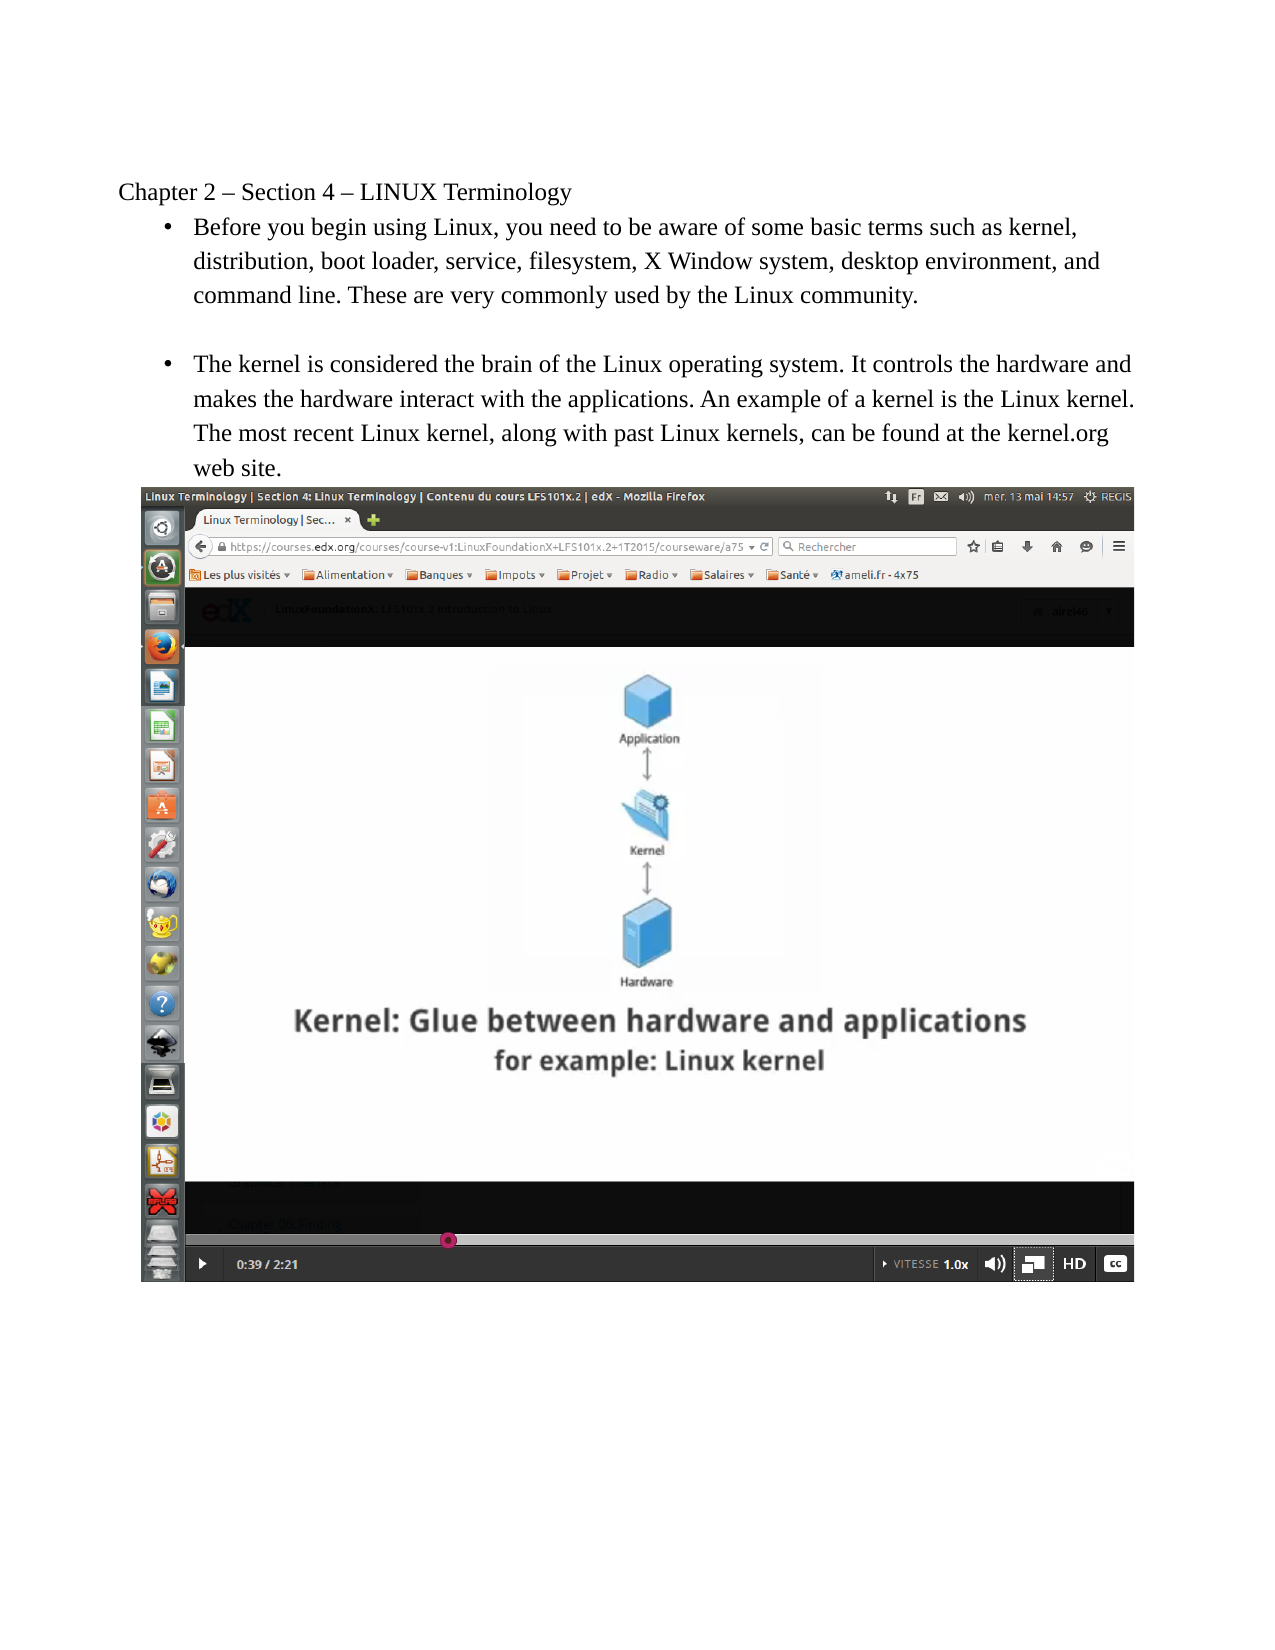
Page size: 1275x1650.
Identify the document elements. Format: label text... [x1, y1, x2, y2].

picture [141, 487, 1135, 1282]
text Chapter 2 – Section 4 – LINUX Terminology [118, 177, 1157, 206]
list Before you begin using Linux, you need to be aware of some basic terms such as kernel, distribution, boot loader, service, filesystem, X Window system, desktop environment, and command line. These are very commonly used by the Linux community. [164, 212, 1157, 309]
list The kernel is considered the brain of the Linux operating system. It controls the hardware and makes the hardware interact with the applications. An example of a kernel is the Linux kernel. The most recent Linux kernel, along with past Linux kernels, can be found at the kernel.org web site. [164, 349, 1157, 482]
